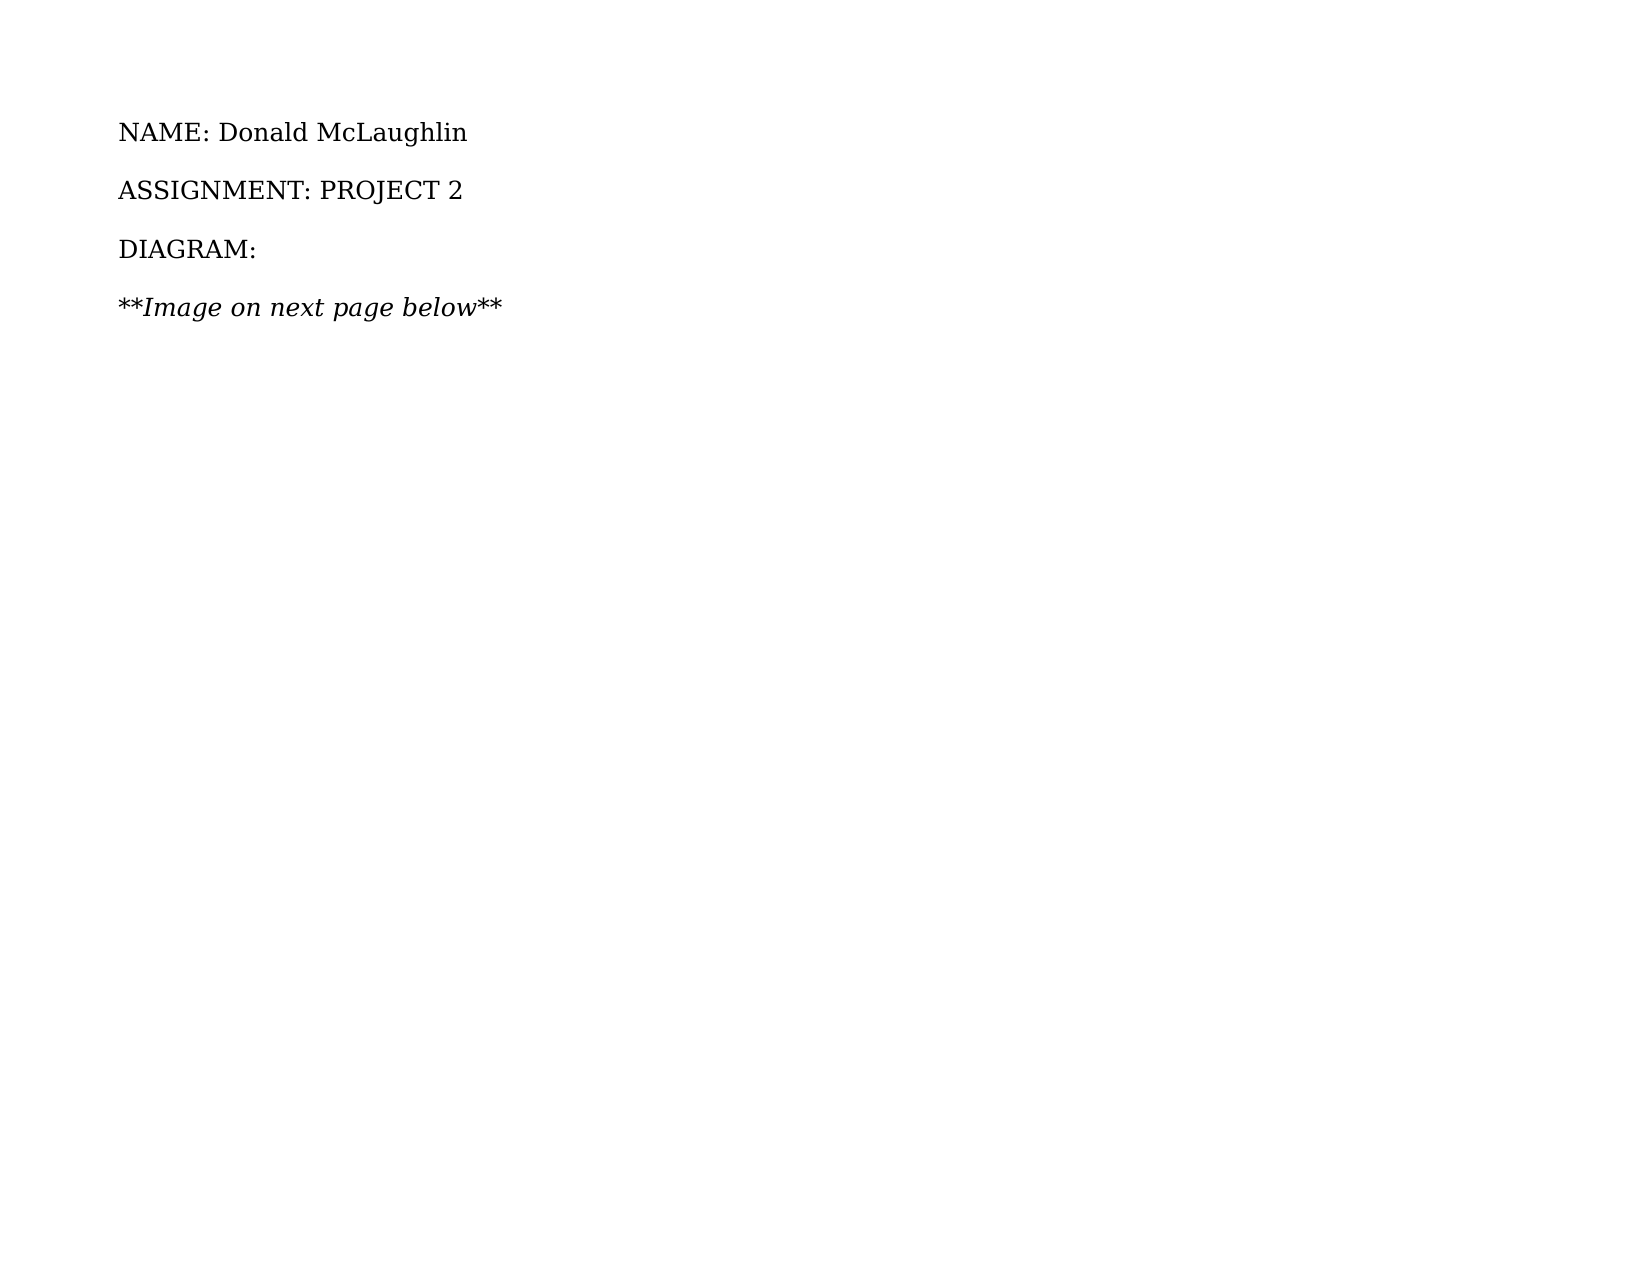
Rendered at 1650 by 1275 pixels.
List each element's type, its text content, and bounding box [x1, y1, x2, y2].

text **Image on next page below** [118, 293, 1532, 322]
text NAME: Donald McLaughlin [118, 118, 1532, 147]
text DIAGRAM: [118, 235, 1532, 264]
text ASSIGNMENT: PROJECT 2 [118, 176, 1532, 206]
